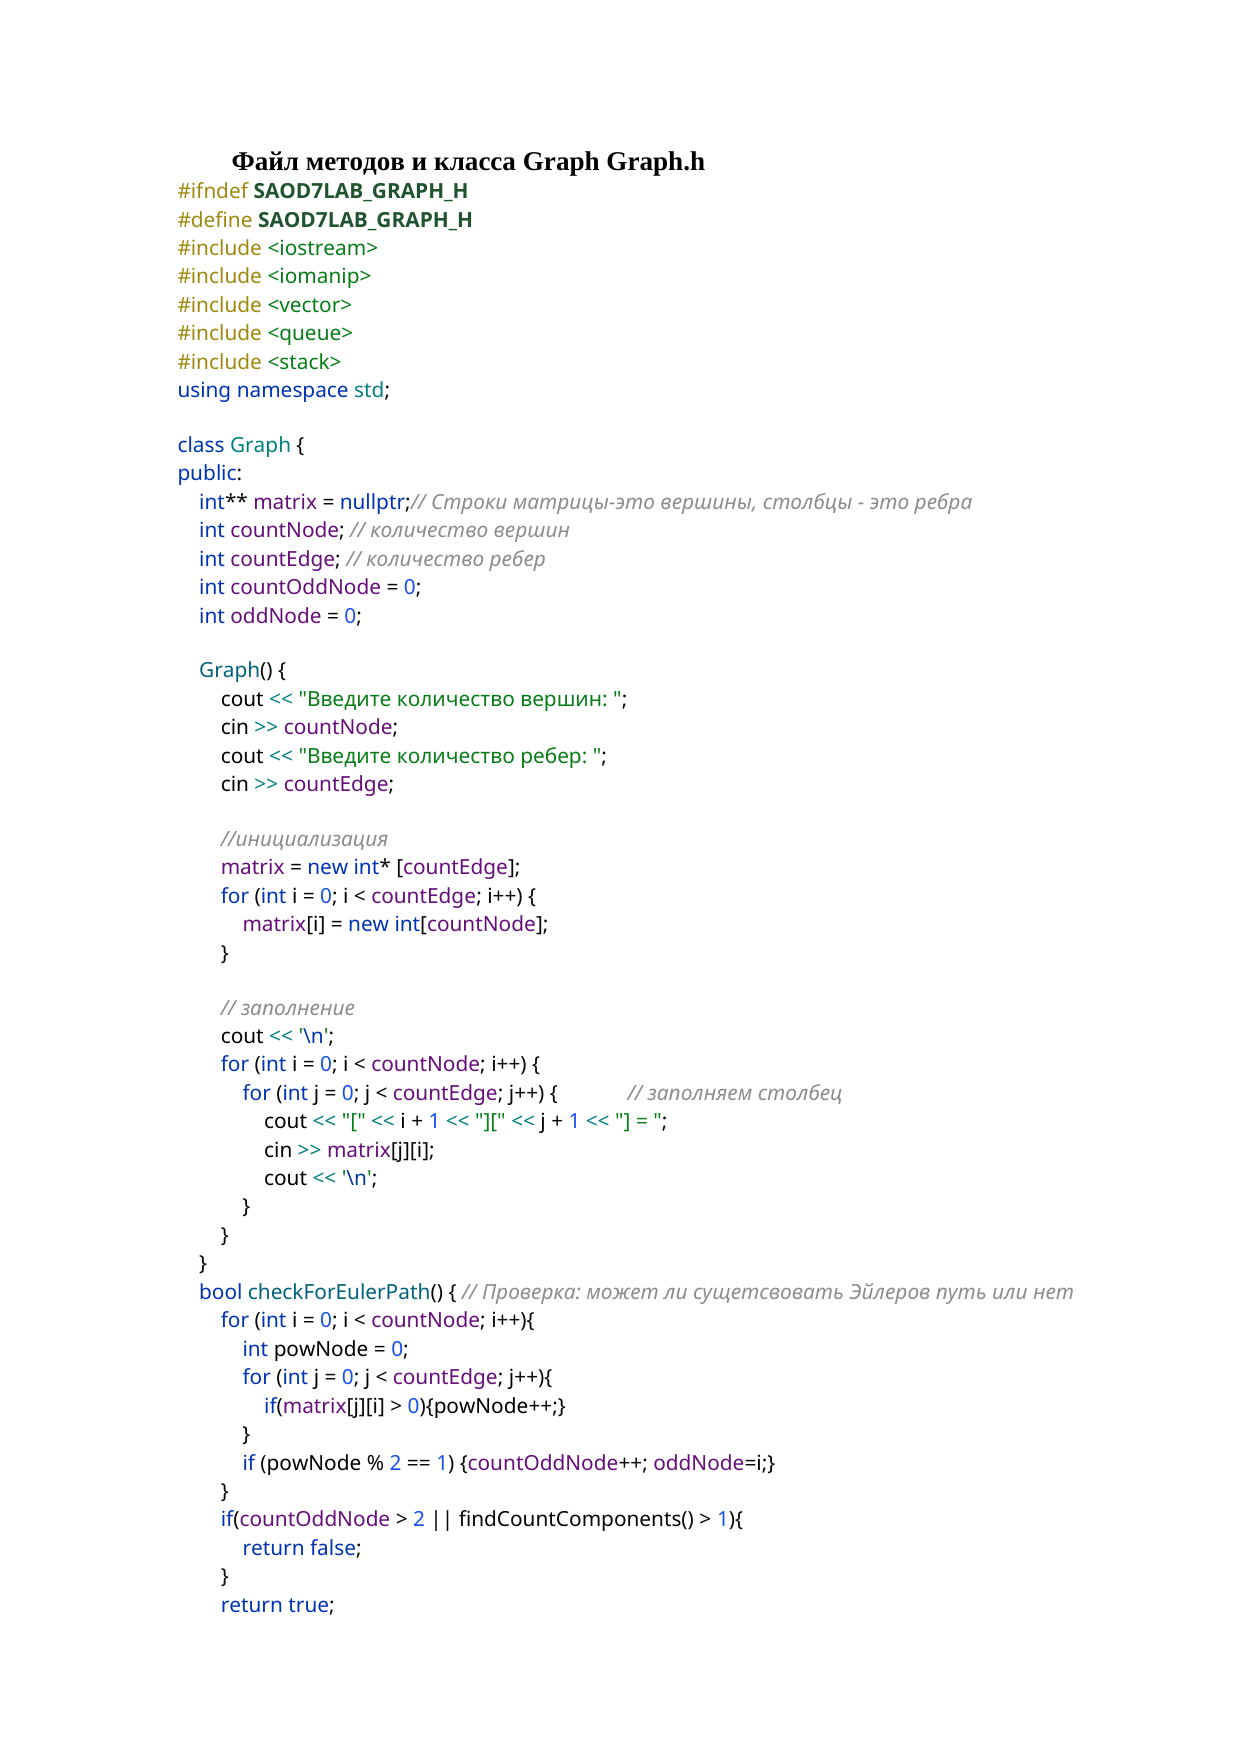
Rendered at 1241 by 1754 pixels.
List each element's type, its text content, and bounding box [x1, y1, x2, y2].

text Файл методов и класса Graph Graph.h [177, 145, 1152, 176]
text #ifndef SAOD7LAB_GRAPH_H #define SAOD7LAB_GRAPH_H #include <iostream> #include <iomanip> #include <vector> #include <queue> #include <stack> using namespace std; class Graph { public: int** matrix = nullptr;// Строки матрицы-это вершины, столбцы - это ребра int countNode; // количество вершин int countEdge; // количество ребер int countOddNode = 0; int oddNode = 0; Graph() { cout << "Введите количество вершин: "; cin >> countNode; cout << "Введите количество ребер: "; cin >> countEdge; //инициализация matrix = new int* [countEdge]; for (int i = 0; i < countEdge; i++) { matrix[i] = new int[countNode]; } // заполнение cout << '\n'; for (int i = 0; i < countNode; i++) { for (int j = 0; j < countEdge; j++) { // заполняем столбец cout << "[" << i + 1 << "][" << j + 1 << "] = "; cin >> matrix[j][i]; cout << '\n'; } } } bool checkForEulerPath() { // Проверка: может ли сущетсвовать Эйлеров путь или нет for (int i = 0; i < countNode; i++){ int powNode = 0; for (int j = 0; j < countEdge; j++){ if(matrix[j][i] > 0){powNode++;} } if (powNode % 2 == 1) {countOddNode++; oddNode=i;} } if(countOddNode > 2 || findCountComponents() > 1){ return false; } return true; [177, 176, 1152, 1618]
